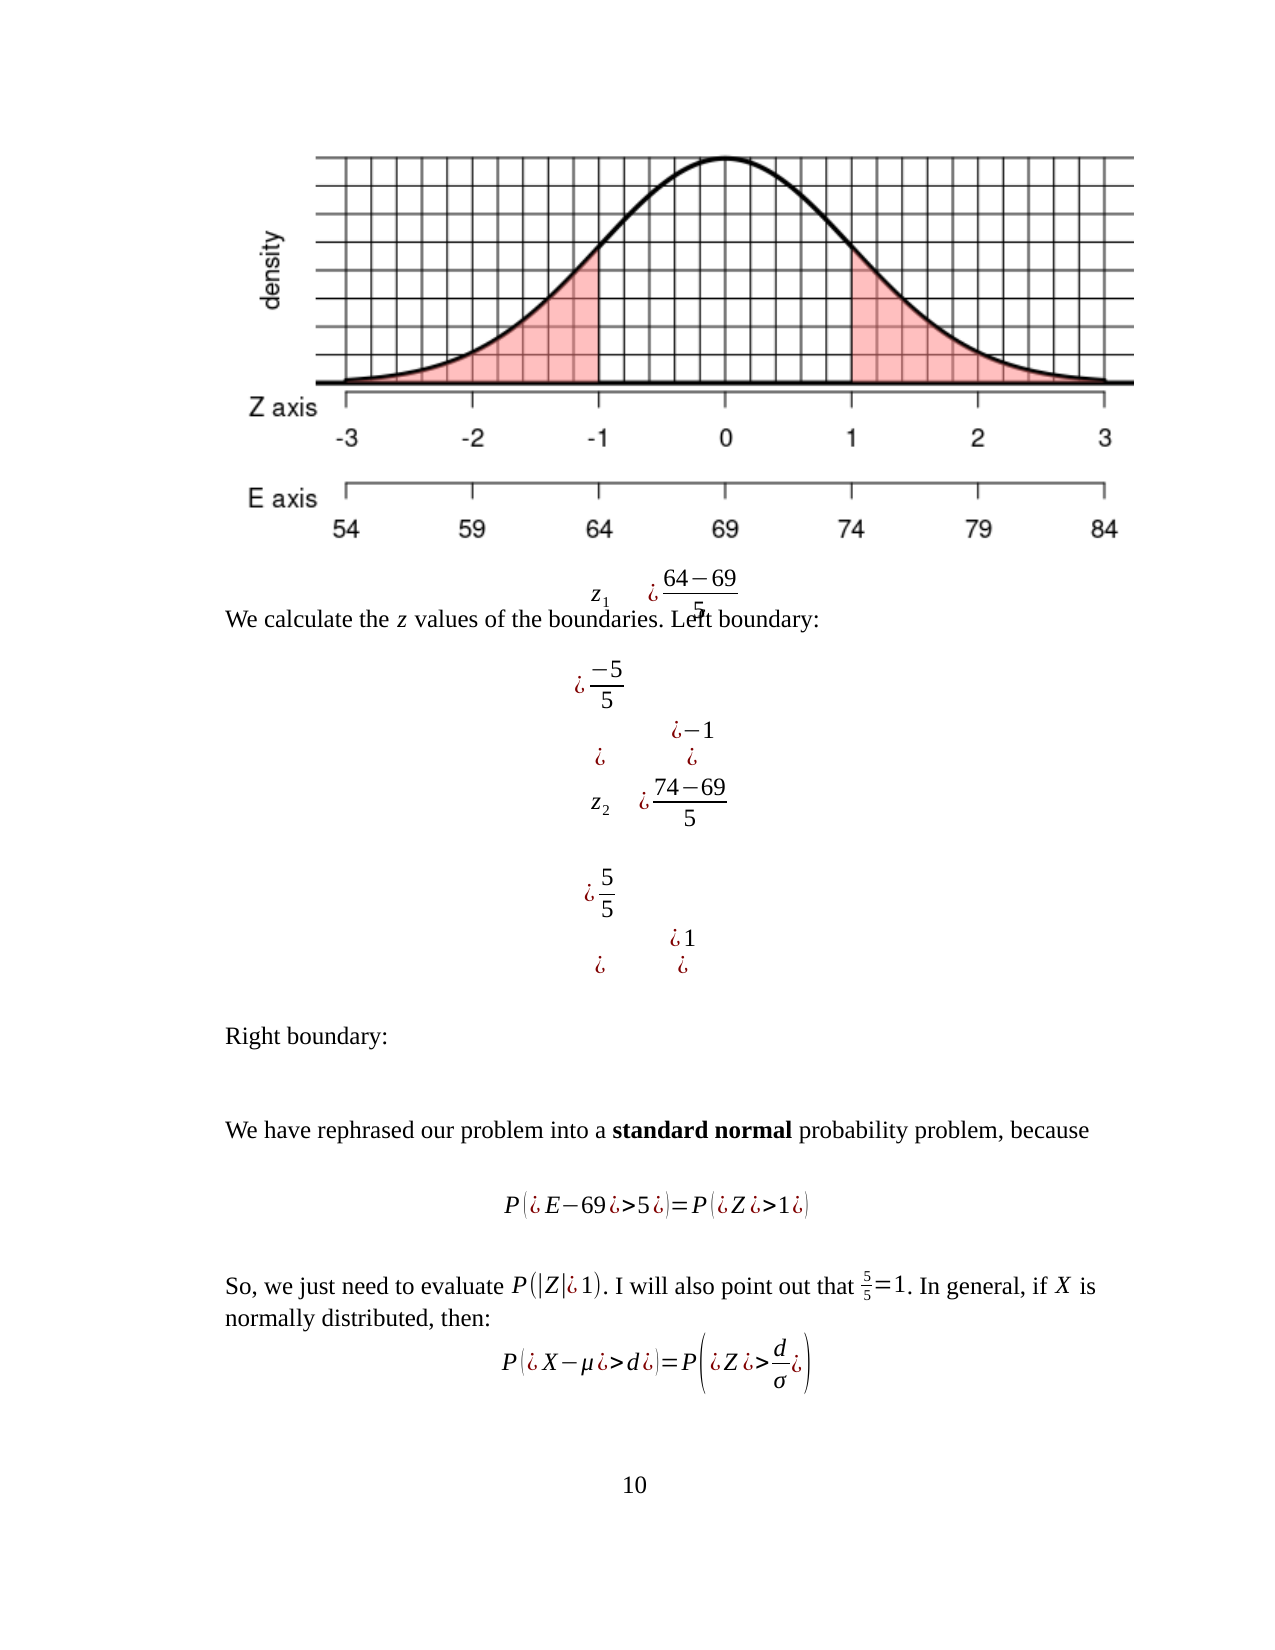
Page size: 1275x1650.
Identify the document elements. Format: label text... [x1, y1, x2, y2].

list Right boundary: [187, 1021, 1125, 1050]
list So, we just need to evaluate . I will also point out that . In general, if is normally distributed, then: [187, 1267, 1125, 1332]
list We calculate the values of the boundaries. Left boundary: [187, 150, 1125, 633]
picture [225, 150, 1134, 605]
list We have rephrased our problem into a standard normal probability problem, because [187, 1115, 1125, 1143]
